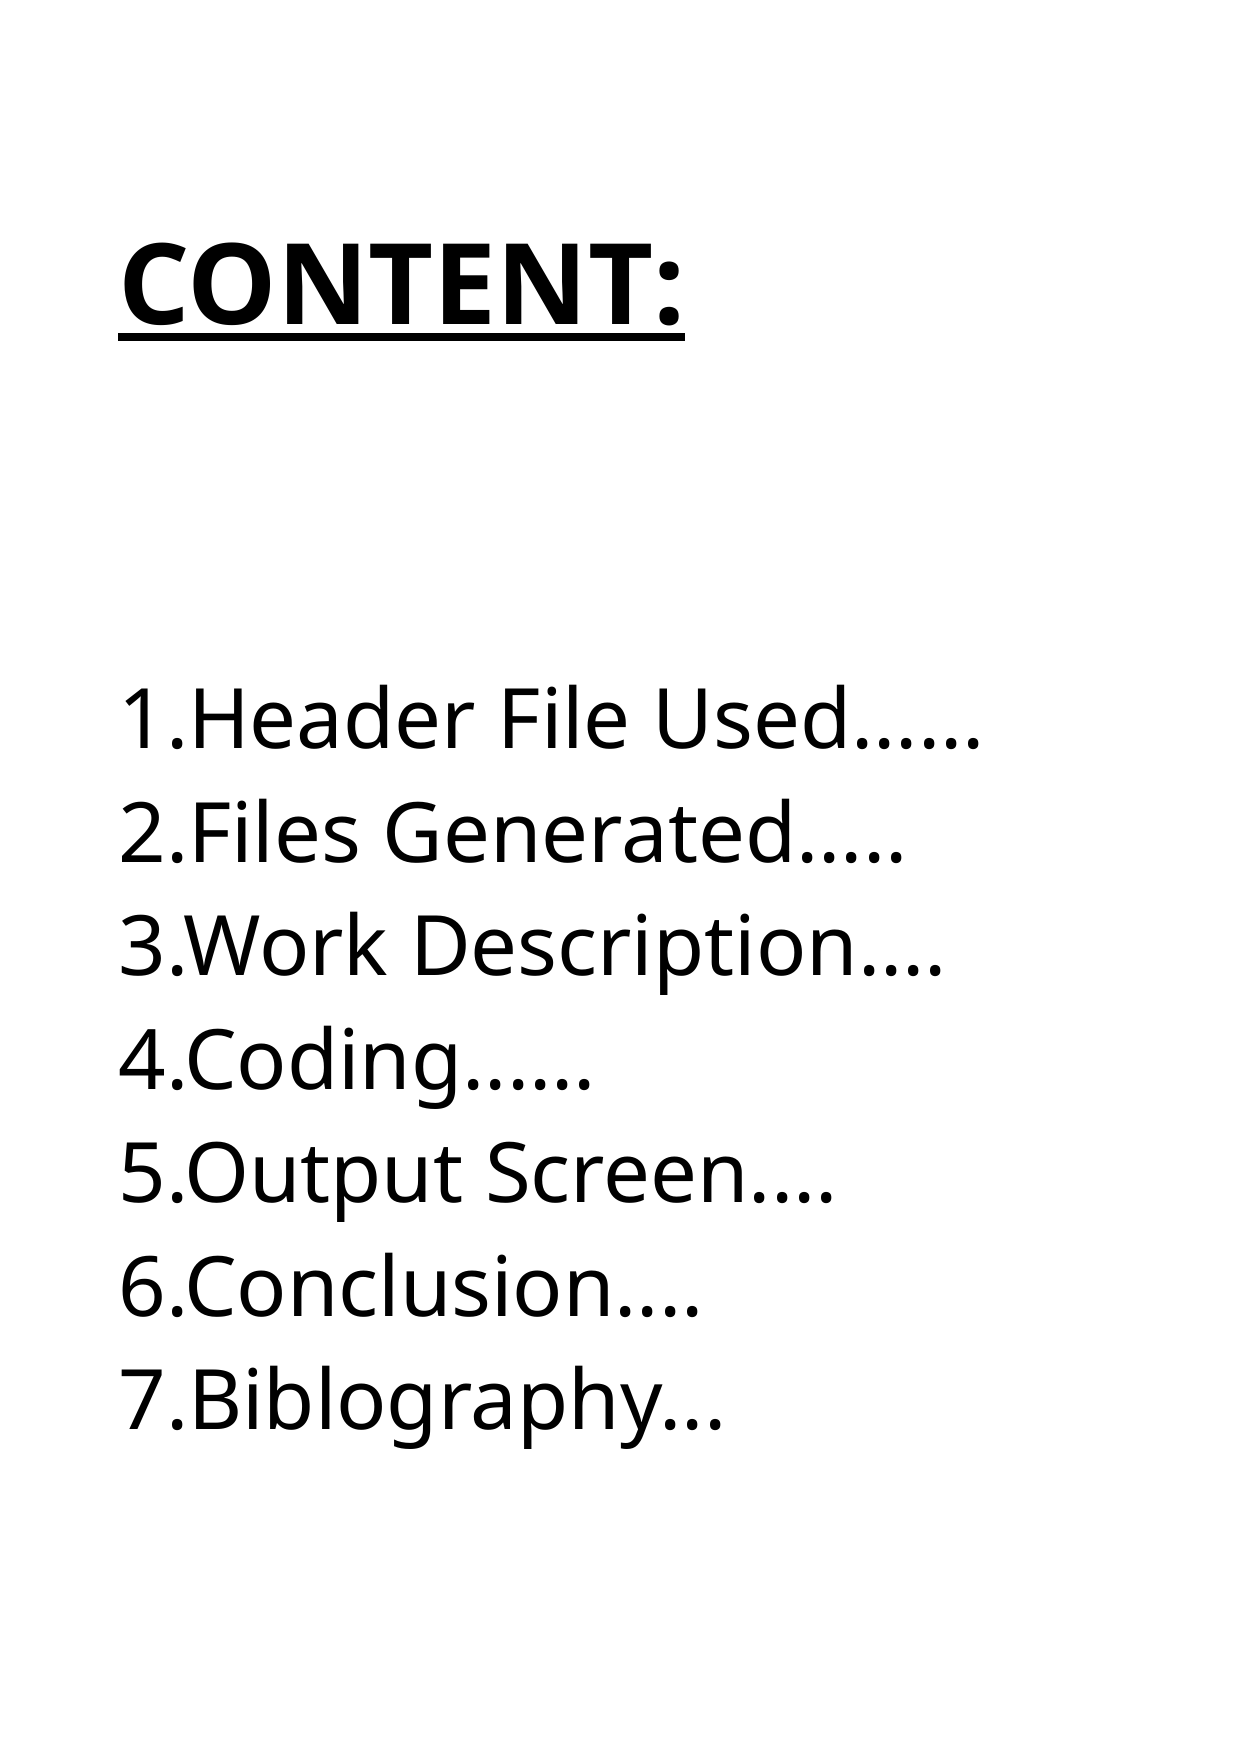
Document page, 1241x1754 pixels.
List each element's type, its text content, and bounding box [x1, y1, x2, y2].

text 1.Header File Used...... [118, 659, 1122, 773]
text 6.Conclusion.... [118, 1227, 1122, 1341]
text CONTENT: [118, 204, 1122, 358]
text 7.Biblography... [118, 1341, 1122, 1454]
text 4.Coding...... [118, 1000, 1122, 1114]
text 5.Output Screen.... [118, 1114, 1122, 1227]
text 3.Work Description.... [118, 887, 1122, 1000]
text 2.Files Generated..... [118, 773, 1122, 887]
